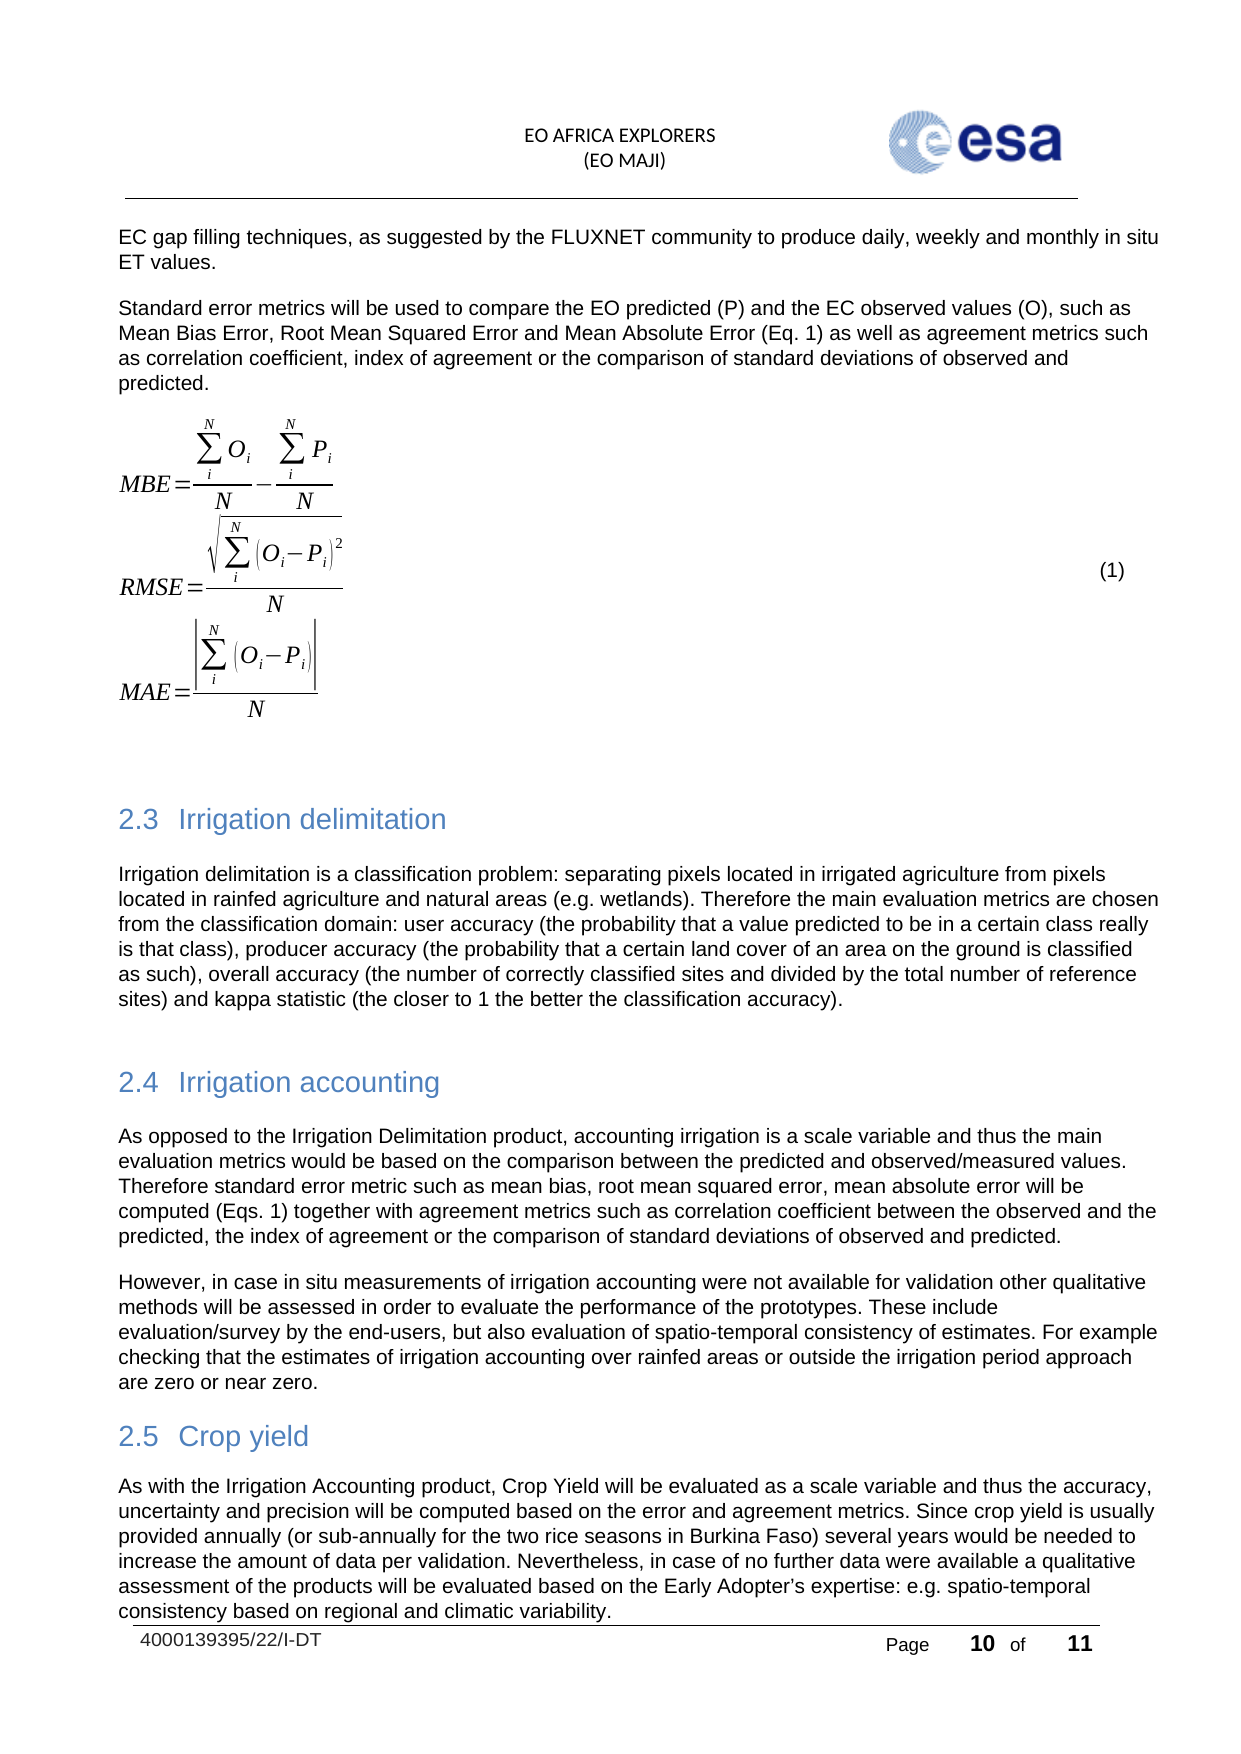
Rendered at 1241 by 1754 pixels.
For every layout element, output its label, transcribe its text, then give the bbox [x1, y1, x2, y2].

subtitle Crop yield [118, 1415, 1161, 1452]
table_cell [118, 514, 1063, 618]
text EC gap filling techniques, as suggested by the FLUXNET community to produce daily, weekly and monthly in situ ET values. [118, 224, 1161, 274]
text Standard error metrics will be used to compare the EO predicted (P) and the EC observed values (O), such as Mean Bias Error, Root Mean Squared Error and Mean Absolute Error (Eq. 1) as well as agreement metrics such as correlation coefficient, index of agreement or the comparison of standard deviations of observed and predicted. [118, 295, 1161, 395]
picture [889, 106, 1062, 180]
subtitle Irrigation accounting [118, 1061, 1161, 1098]
text As opposed to the Irrigation Delimitation product, accounting irrigation is a scale variable and thus the main evaluation metrics would be based on the comparison between the predicted and observed/measured values. Therefore standard error metric such as mean bias, root mean squared error, mean absolute error will be computed (Eqs. 1) together with agreement metrics such as correlation coefficient between the observed and the predicted, the index of agreement or the comparison of standard deviations of observed and predicted. [118, 1123, 1161, 1248]
text Irrigation delimitation is a classification problem: separating pixels located in irrigated agriculture from pixels located in rainfed agriculture and natural areas (e.g. wetlands). Therefore the main evaluation metrics are chosen from the classification domain: user accuracy (the probability that a value predicted to be in a certain class really is that class), producer accuracy (the probability that a certain land cover of an area on the ground is classified as such), overall accuracy (the number of correctly classified sites and divided by the total number of reference sites) and kappa statistic (the closer to 1 the better the classification accuracy). [118, 861, 1161, 1011]
table_cell ‍ [118, 618, 1063, 723]
table_header (1) [1064, 416, 1161, 723]
subtitle Irrigation delimitation [118, 798, 1161, 836]
text However, in case in situ measurements of irrigation accounting were not available for validation other qualitative methods will be assessed in order to evaluate the performance of the prototypes. These include evaluation/survey by the end-users, but also evaluation of spatio-temporal consistency of estimates. For example checking that the estimates of irrigation accounting over rainfed areas or outside the irrigation period approach are zero or near zero. [118, 1269, 1161, 1394]
text As with the Irrigation Accounting product, Crop Yield will be evaluated as a scale variable and thus the accuracy, uncertainty and precision will be computed based on the error and agreement metrics. Since crop yield is usually provided annually (or sub-annually for the two rice seasons in Burkina Faso) several years would be needed to increase the amount of data per validation. Nevertheless, in case of no further data were available a qualitative assessment of the products will be evaluated based on the Early Adopter’s expertise: e.g. spatio-temporal consistency based on regional and climatic variability. [118, 1473, 1161, 1623]
table_header [118, 416, 1063, 514]
